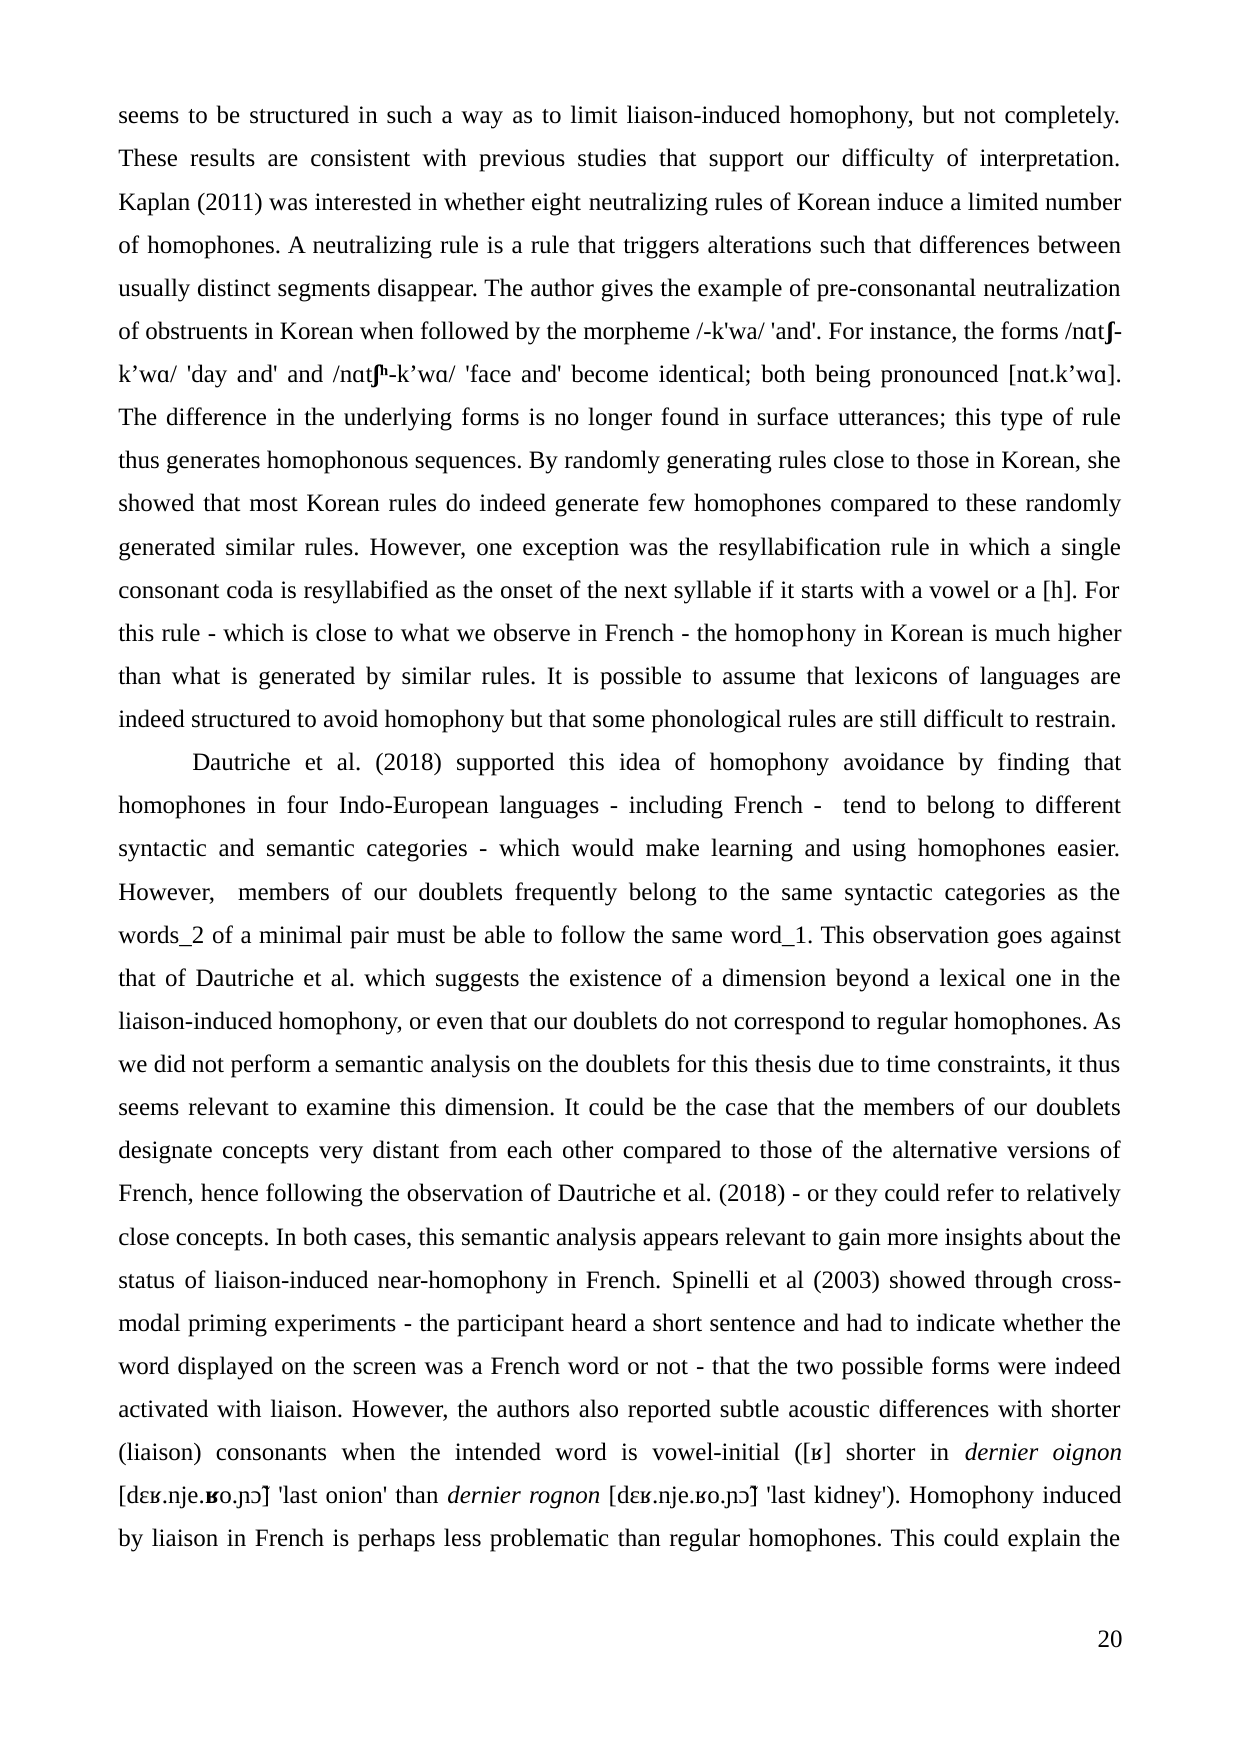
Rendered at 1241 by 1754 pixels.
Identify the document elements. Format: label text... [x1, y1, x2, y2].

text Dautriche et al. (2018) supported this idea of homophony avoidance by finding that homophones in four Indo-European languages - including French - tend to belong to different syntactic and semantic categories - which would make learning and using homophones easier. However, members of our doublets frequently belong to the same syntactic categories as the words_2 of a minimal pair must be able to follow the same word_1. This observation goes against that of Dautriche et al. which suggests the existence of a dimension beyond a lexical one in the liaison-induced homophony, or even that our doublets do not correspond to regular homophones. As we did not perform a semantic analysis on the doublets for this thesis due to time constraints, it thus seems relevant to examine this dimension. It could be the case that the members of our doublets designate concepts very distant from each other compared to those of the alternative versions of French, hence following the observation of Dautriche et al. (2018) - or they could refer to relatively close concepts. In both cases, this semantic analysis appears relevant to gain more insights about the status of liaison-induced near-homophony in French. Spinelli et al (2003) showed through cross-modal priming experiments - the participant heard a short sentence and had to indicate whether the word displayed on the screen was a French word or not - that the two possible forms were indeed activated with liaison. However, the authors also reported subtle acoustic differences with shorter (liaison) consonants when the intended word is vowel-initial ([ʁ] shorter in dernier oignon [dɛʁ.nje.ʁo.ɲɔ̃] 'last onion' than dernier rognon [dɛʁ.nje.ʁo.ɲɔ̃] 'last kidney'). Homophony induced by liaison in French is perhaps less problematic than regular homophones. This could explain the [118, 747, 1122, 1552]
text seems to be structured in such a way as to limit liaison-induced homophony, but not completely. These results are consistent with previous studies that support our difficulty of interpretation. Kaplan (2011) was interested in whether eight neutralizing rules of Korean induce a limited number of homophones. A neutralizing rule is a rule that triggers alterations such that differences between usually distinct segments disappear. The author gives the example of pre-consonantal neutralization of obstruents in Korean when followed by the morpheme /-k'wa/ 'and'. For instance, the forms /nɑtʃ-kʼwɑ/ 'day and' and /nɑtʃʰ-kʼwɑ/ 'face and' become identical; both being pronounced [nɑt.kʼwɑ]. The difference in the underlying forms is no longer found in surface utterances; this type of rule thus generates homophonous sequences. By randomly generating rules close to those in Korean, she showed that most Korean rules do indeed generate few homophones compared to these randomly generated similar rules. However, one exception was the resyllabification rule in which a single consonant coda is resyllabified as the onset of the next syllable if it starts with a vowel or a [h]. For this rule - which is close to what we observe in French - the homophony in Korean is much higher than what is generated by similar rules. It is possible to assume that lexicons of languages are indeed structured to avoid homophony but that some phonological rules are still difficult to restrain. [118, 100, 1122, 733]
